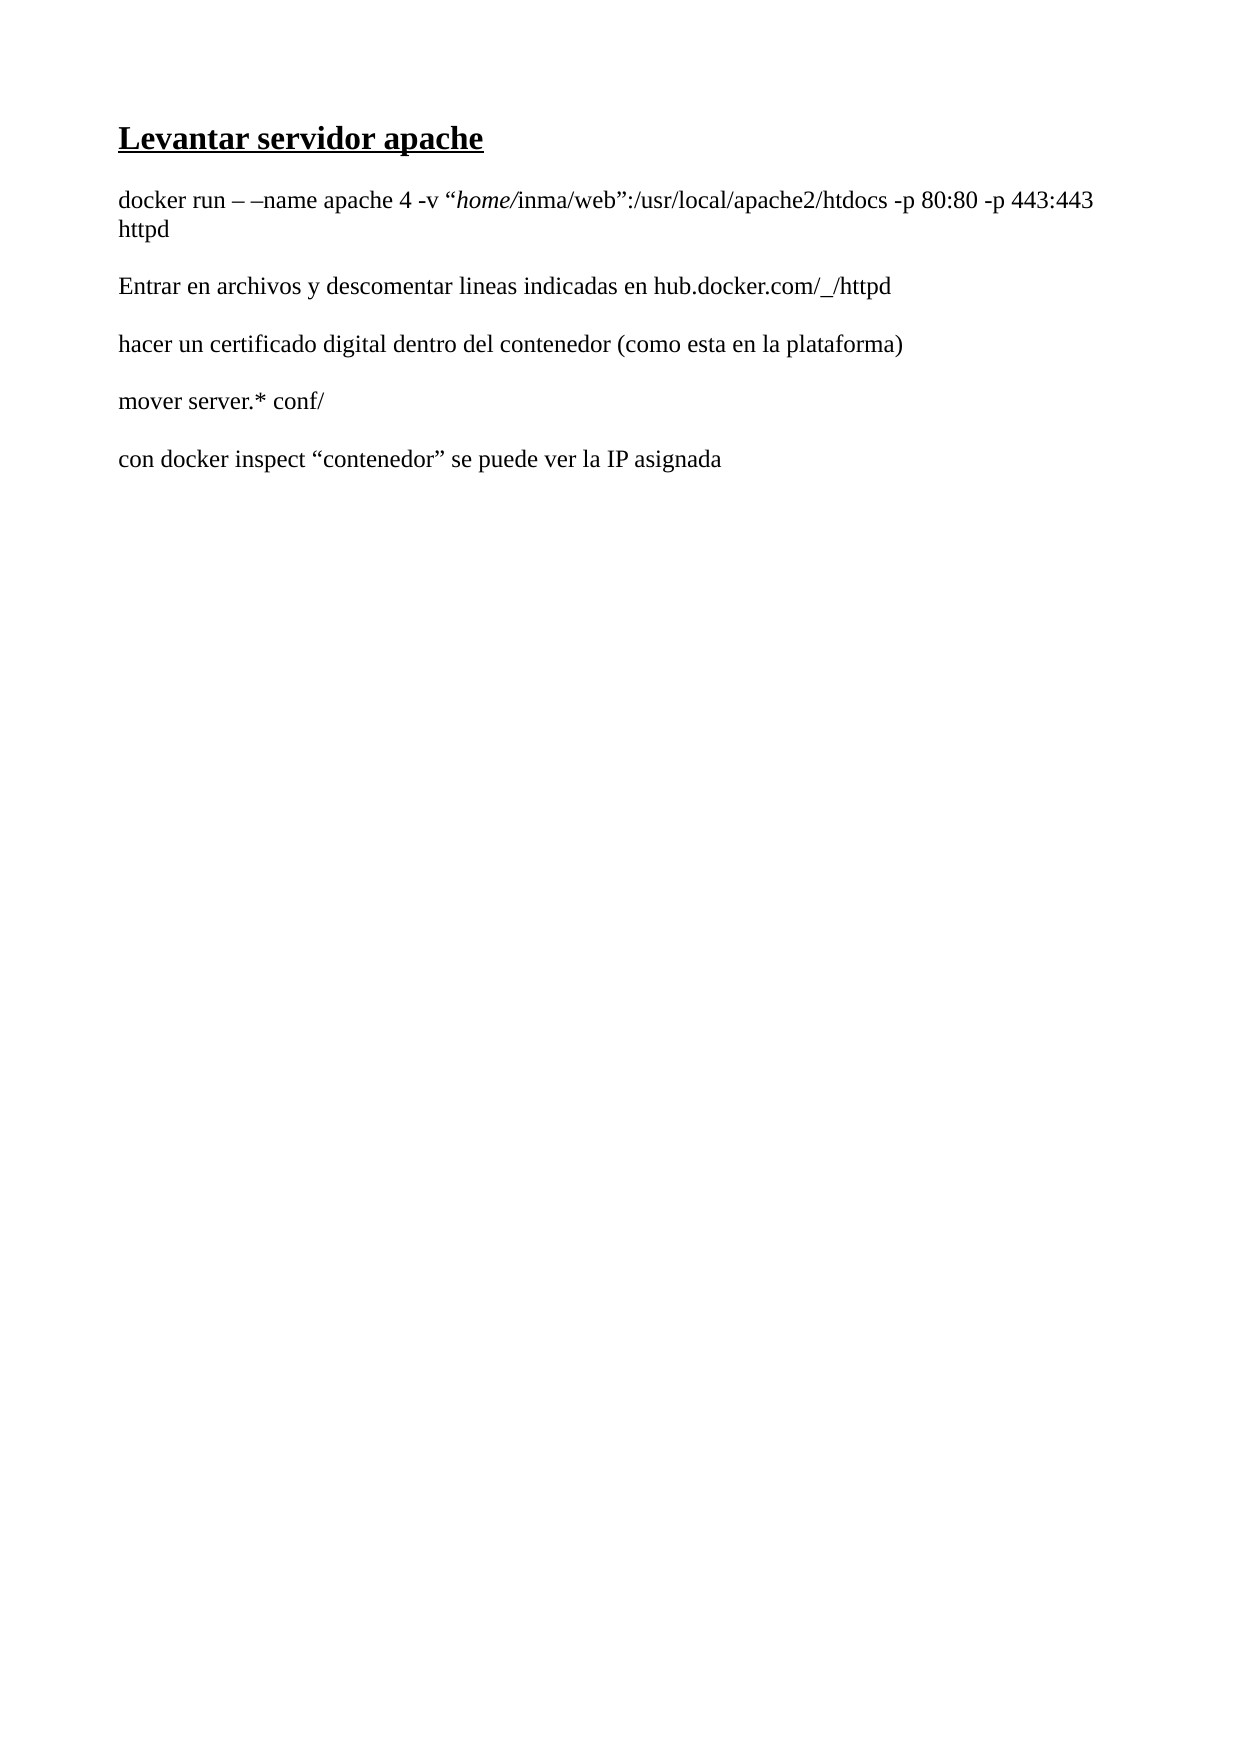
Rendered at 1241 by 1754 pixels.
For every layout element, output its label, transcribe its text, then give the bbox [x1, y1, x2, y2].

text docker run – –name apache 4 -v “home/inma/web”:/usr/local/apache2/htdocs -p 80:80 -p 443:443 httpd [118, 185, 1122, 243]
text Entrar en archivos y descomentar lineas indicadas en hub.docker.com/_/httpd [118, 271, 1122, 300]
text hacer un certificado digital dentro del contenedor (como esta en la plataforma) [118, 329, 1122, 358]
text mover server.* conf/ [118, 386, 1122, 415]
text con docker inspect “contenedor” se puede ver la IP asignada [118, 444, 1122, 473]
text Levantar servidor apache [118, 118, 1122, 156]
